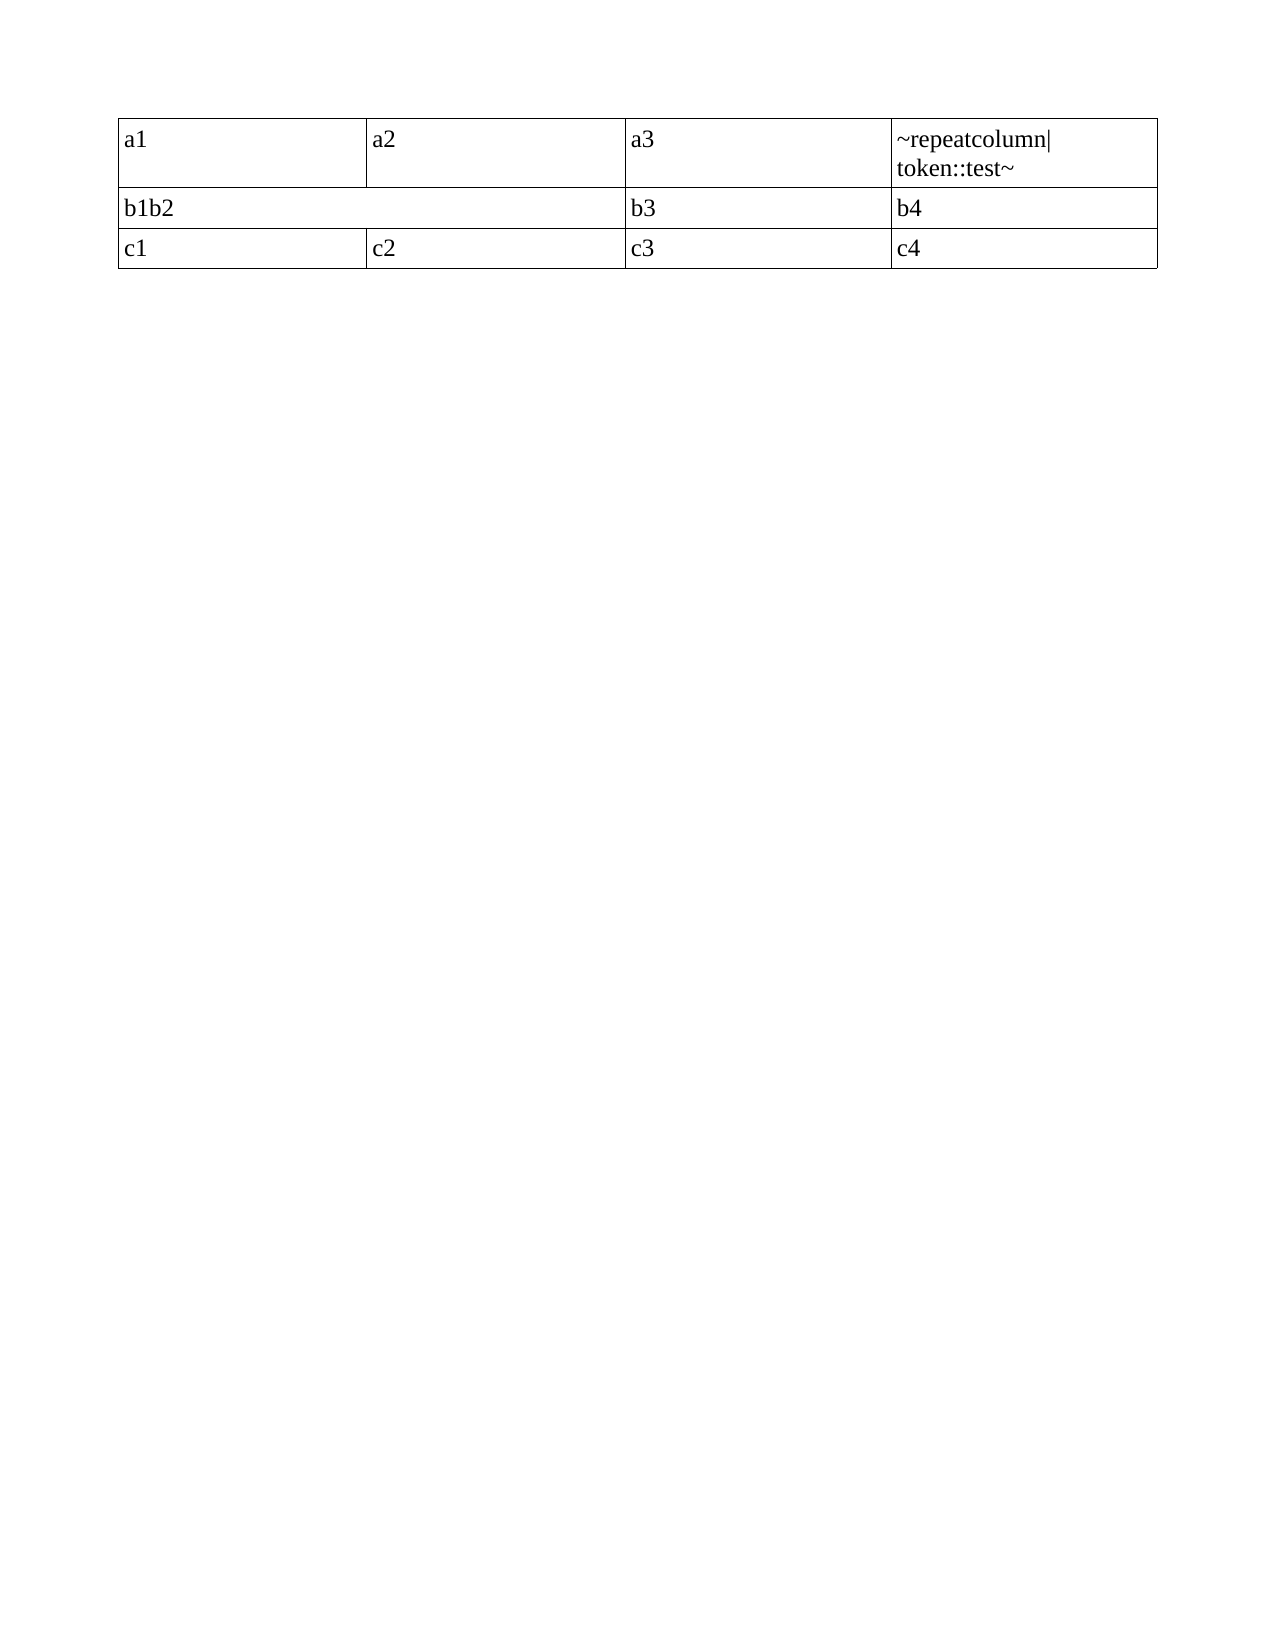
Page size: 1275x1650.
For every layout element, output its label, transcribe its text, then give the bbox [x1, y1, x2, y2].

table_cell c2 [367, 229, 625, 268]
table_cell c3 [626, 229, 891, 268]
table_cell b4 [892, 188, 1157, 227]
table_header a2 [367, 119, 625, 187]
table_header a3 [626, 119, 891, 187]
table_header ~repeatcolumn|token::test~ [892, 119, 1157, 187]
table_cell b1b2 [119, 188, 625, 227]
table_cell c4 [892, 229, 1157, 268]
table_cell b3 [626, 188, 891, 227]
table_cell c1 [119, 229, 366, 268]
table_header a1 [119, 119, 366, 187]
